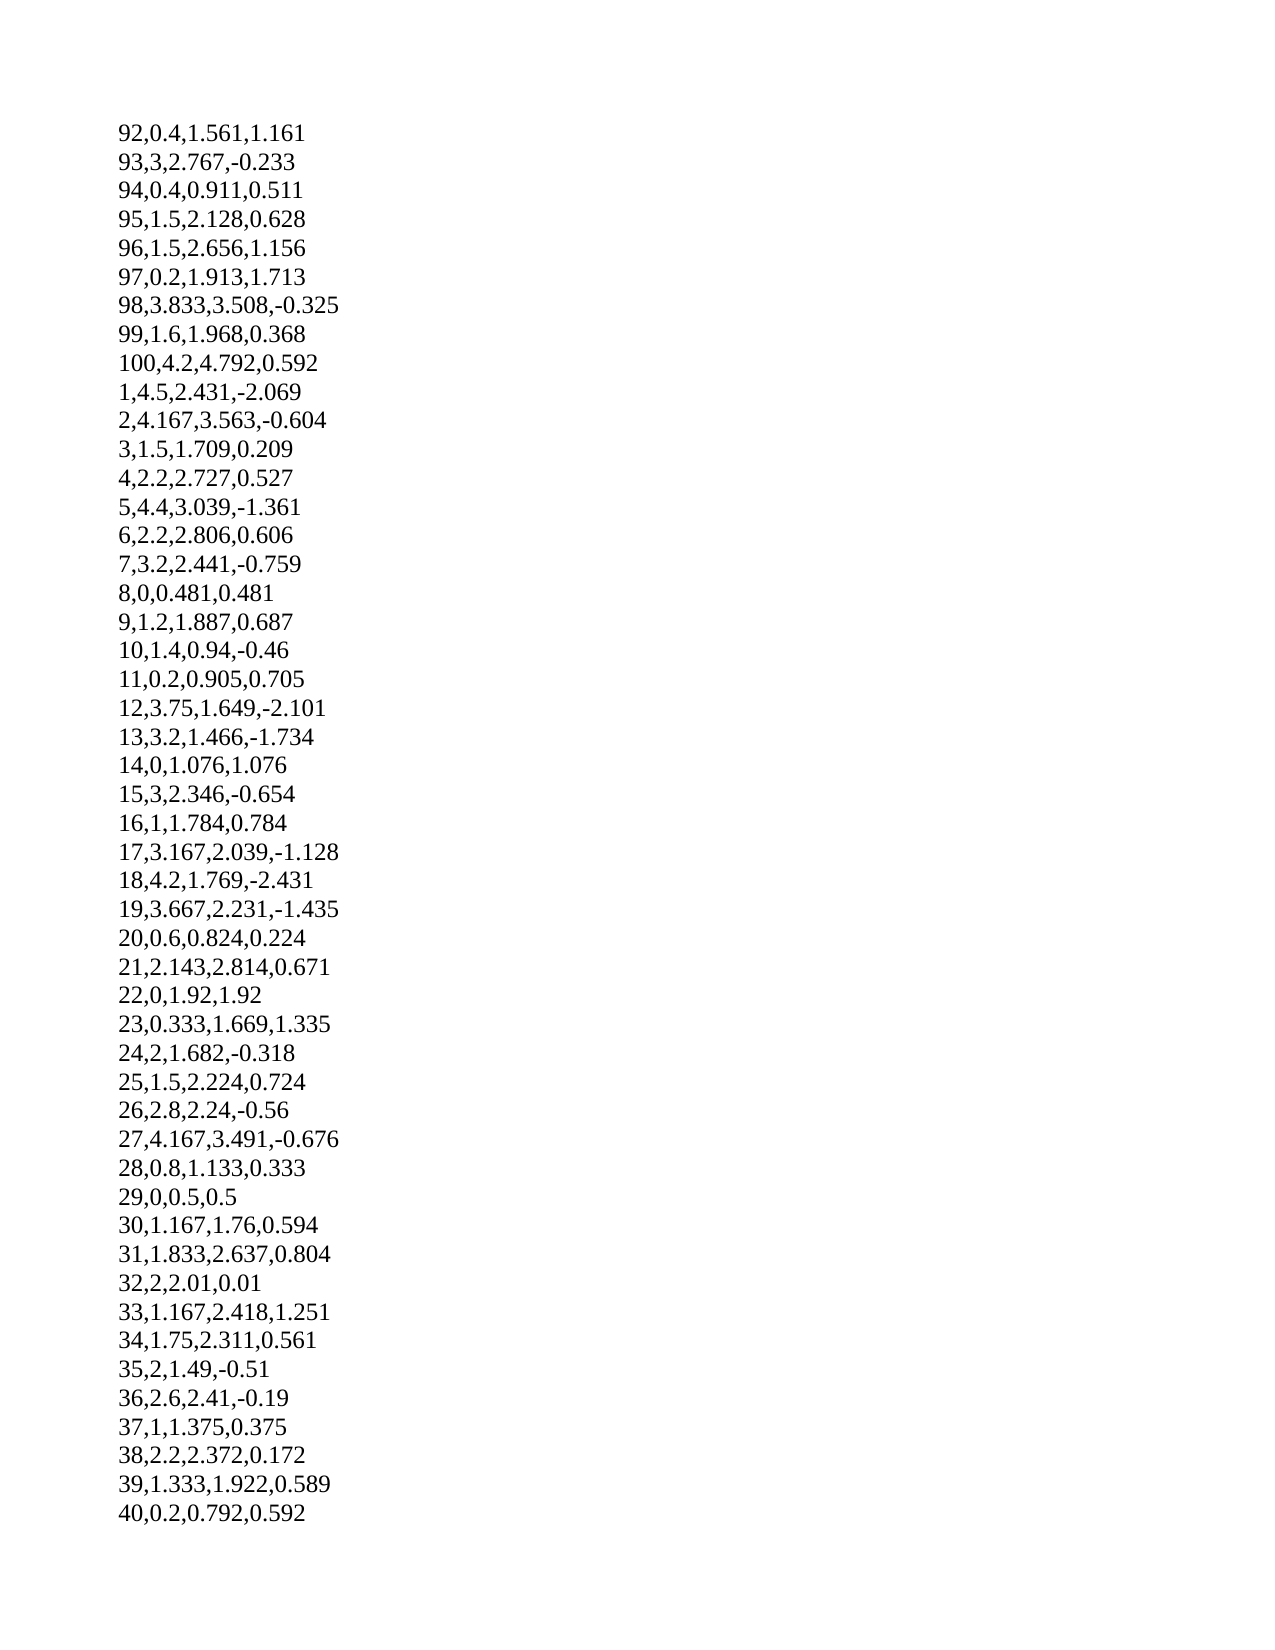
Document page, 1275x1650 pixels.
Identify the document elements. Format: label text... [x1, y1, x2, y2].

text 9,1.2,1.887,0.687 [118, 607, 1157, 636]
text 15,3,2.346,-0.654 [118, 779, 1157, 808]
text 25,1.5,2.224,0.724 [118, 1067, 1157, 1096]
text 7,3.2,2.441,-0.759 [118, 549, 1157, 578]
text 94,0.4,0.911,0.511 [118, 176, 1157, 204]
text 96,1.5,2.656,1.156 [118, 233, 1157, 262]
text 6,2.2,2.806,0.606 [118, 521, 1157, 549]
text 35,2,1.49,-0.51 [118, 1354, 1157, 1383]
text 28,0.8,1.133,0.333 [118, 1153, 1157, 1182]
text 23,0.333,1.669,1.335 [118, 1009, 1157, 1038]
text 2,4.167,3.563,-0.604 [118, 406, 1157, 434]
text 13,3.2,1.466,-1.734 [118, 722, 1157, 751]
text 14,0,1.076,1.076 [118, 751, 1157, 779]
text 1,4.5,2.431,-2.069 [118, 377, 1157, 406]
text 95,1.5,2.128,0.628 [118, 204, 1157, 233]
text 5,4.4,3.039,-1.361 [118, 492, 1157, 521]
text 18,4.2,1.769,-2.431 [118, 866, 1157, 894]
text 16,1,1.784,0.784 [118, 808, 1157, 837]
text 30,1.167,1.76,0.594 [118, 1211, 1157, 1239]
text 4,2.2,2.727,0.527 [118, 463, 1157, 492]
text 27,4.167,3.491,-0.676 [118, 1124, 1157, 1153]
text 40,0.2,0.792,0.592 [118, 1498, 1157, 1527]
text 36,2.6,2.41,-0.19 [118, 1383, 1157, 1412]
text 97,0.2,1.913,1.713 [118, 262, 1157, 291]
text 99,1.6,1.968,0.368 [118, 319, 1157, 348]
text 31,1.833,2.637,0.804 [118, 1239, 1157, 1268]
text 93,3,2.767,-0.233 [118, 147, 1157, 176]
text 17,3.167,2.039,-1.128 [118, 837, 1157, 866]
text 39,1.333,1.922,0.589 [118, 1469, 1157, 1498]
text 100,4.2,4.792,0.592 [118, 348, 1157, 377]
text 24,2,1.682,-0.318 [118, 1038, 1157, 1067]
text 19,3.667,2.231,-1.435 [118, 894, 1157, 923]
text 37,1,1.375,0.375 [118, 1412, 1157, 1441]
text 12,3.75,1.649,-2.101 [118, 693, 1157, 722]
text 98,3.833,3.508,-0.325 [118, 291, 1157, 319]
text 11,0.2,0.905,0.705 [118, 664, 1157, 693]
text 32,2,2.01,0.01 [118, 1268, 1157, 1297]
text 92,0.4,1.561,1.161 [118, 118, 1157, 147]
text 29,0,0.5,0.5 [118, 1182, 1157, 1211]
text 22,0,1.92,1.92 [118, 981, 1157, 1009]
text 20,0.6,0.824,0.224 [118, 923, 1157, 952]
text 33,1.167,2.418,1.251 [118, 1297, 1157, 1326]
text 34,1.75,2.311,0.561 [118, 1326, 1157, 1354]
text 10,1.4,0.94,-0.46 [118, 636, 1157, 664]
text 3,1.5,1.709,0.209 [118, 434, 1157, 463]
text 21,2.143,2.814,0.671 [118, 952, 1157, 981]
text 38,2.2,2.372,0.172 [118, 1441, 1157, 1469]
text 8,0,0.481,0.481 [118, 578, 1157, 607]
text 26,2.8,2.24,-0.56 [118, 1096, 1157, 1124]
